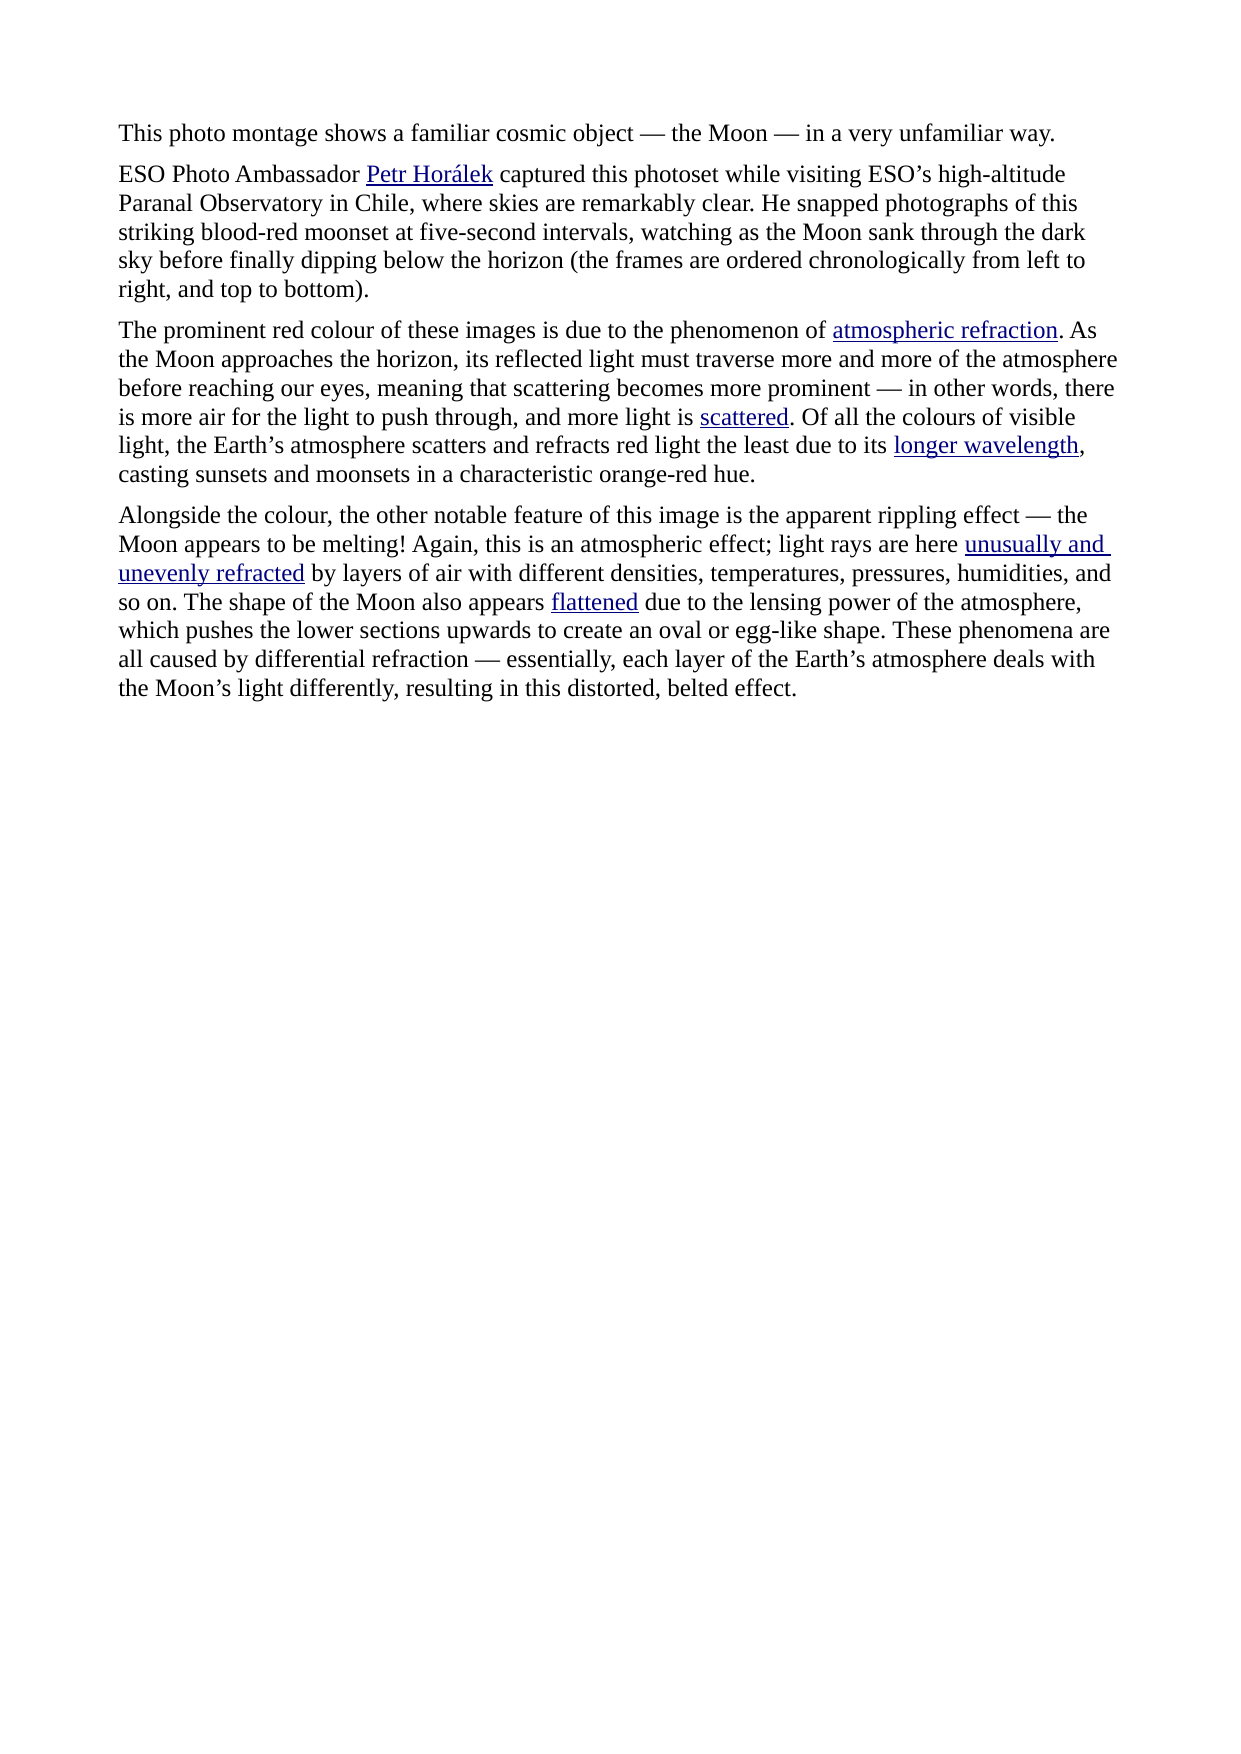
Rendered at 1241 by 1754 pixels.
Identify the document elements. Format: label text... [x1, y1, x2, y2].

text This photo montage shows a familiar cosmic object — the Moon — in a very unfamiliar way. [118, 118, 1122, 147]
text The prominent red colour of these images is due to the phenomenon of atmospheric refraction. As the Moon approaches the horizon, its reflected light must traverse more and more of the atmosphere before reaching our eyes, meaning that scattering becomes more prominent — in other words, there is more air for the light to push through, and more light is scattered. Of all the colours of visible light, the Earth’s atmosphere scatters and refracts red light the least due to its longer wavelength, casting sunsets and moonsets in a characteristic orange-red hue. [118, 316, 1122, 488]
text Alongside the colour, the other notable feature of this image is the apparent rippling effect — the Moon appears to be melting! Again, this is an atmospheric effect; light rays are here unusually and unevenly refracted by layers of air with different densities, temperatures, pressures, humidities, and so on. The shape of the Moon also appears flattened due to the lensing power of the atmosphere, which pushes the lower sections upwards to create an oval or egg-like shape. These phenomena are all caused by differential refraction — essentially, each layer of the Earth’s atmosphere deals with the Moon’s light differently, resulting in this distorted, belted effect. [118, 501, 1122, 702]
text ESO Photo Ambassador Petr Horálek captured this photoset while visiting ESO’s high-altitude Paranal Observatory in Chile, where skies are remarkably clear. He snapped photographs of this striking blood-red moonset at five-second intervals, watching as the Moon sank through the dark sky before finally dipping below the horizon (the frames are ordered chronologically from left to right, and top to bottom). [118, 159, 1122, 303]
